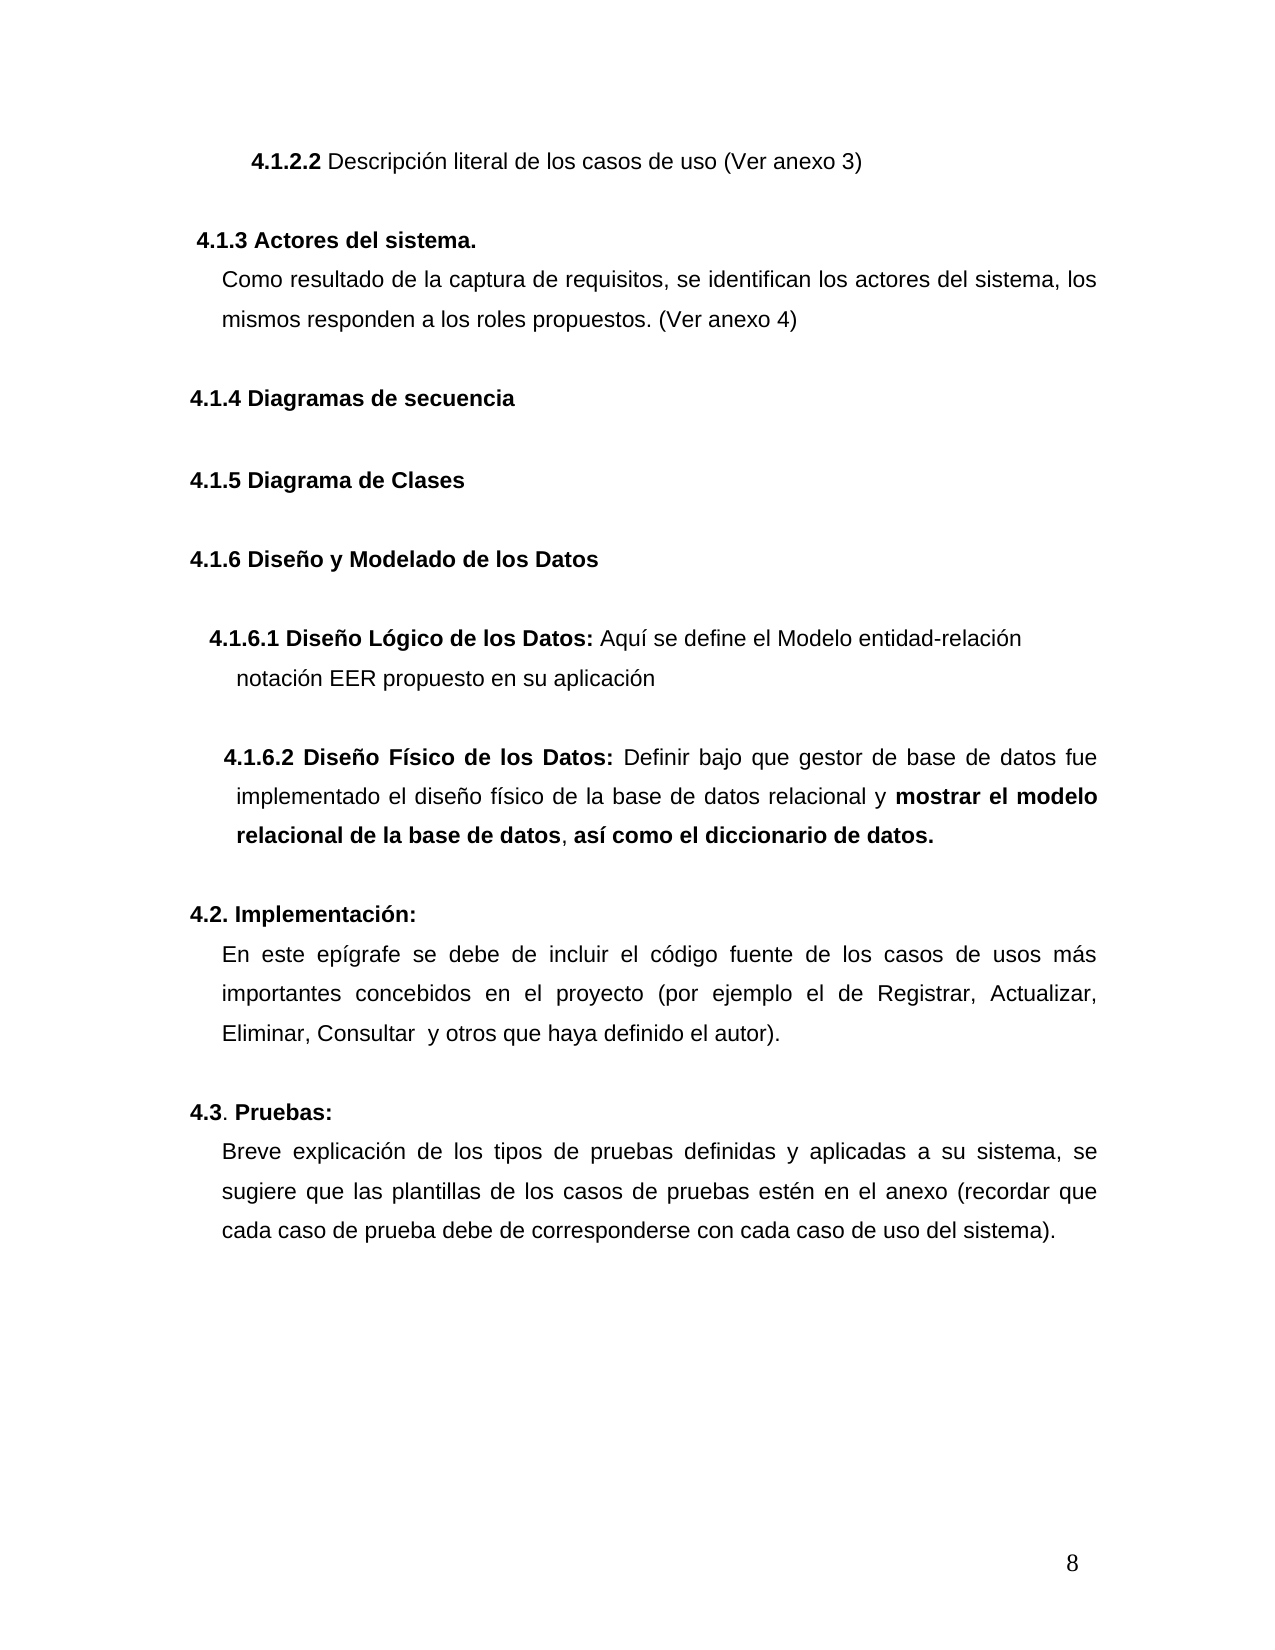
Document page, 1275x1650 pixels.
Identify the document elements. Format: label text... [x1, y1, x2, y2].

text Breve explicación de los tipos de pruebas definidas y aplicadas a su sistema, se sugiere que las plantillas de los casos de pruebas estén en el anexo (recordar que cada caso de prueba debe de corresponderse con cada caso de uso del sistema). [222, 1138, 1098, 1243]
text 4.2. Implementación: [177, 901, 1098, 928]
text Como resultado de la captura de requisitos, se identifican los actores del sistema, los mismos responden a los roles propuestos. (Ver anexo 4) [222, 266, 1098, 332]
text 4.1.6 Diseño y Modelado de los Datos [177, 546, 1098, 572]
text En este epígrafe se debe de incluir el código fuente de los casos de usos más importantes concebidos en el proyecto (por ejemplo el de Registrar, Actualizar, Eliminar, Consultar y otros que haya definido el autor). [222, 941, 1098, 1046]
text 4.1.4 Diagramas de secuencia [177, 384, 1098, 411]
text 4.1.2.2 Descripción literal de los casos de uso (Ver anexo 3) [177, 148, 1098, 174]
text 4.1.6.1 Diseño Lógico de los Datos: Aquí se define el Modelo entidad-relación notación EER propuesto en su aplicación [177, 625, 1098, 691]
text 4.1.5 Diagrama de Clases [177, 467, 1098, 493]
text 4.1.6.2 Diseño Físico de los Datos: Definir bajo que gestor de base de datos fue implementado el diseño físico de la base de datos relacional y mostrar el modelo relacional de la base de datos, así como el diccionario de datos. [177, 743, 1098, 849]
text 4.3. Pruebas: [177, 1099, 1098, 1125]
text 4.1.3 Actores del sistema. [177, 227, 1098, 253]
